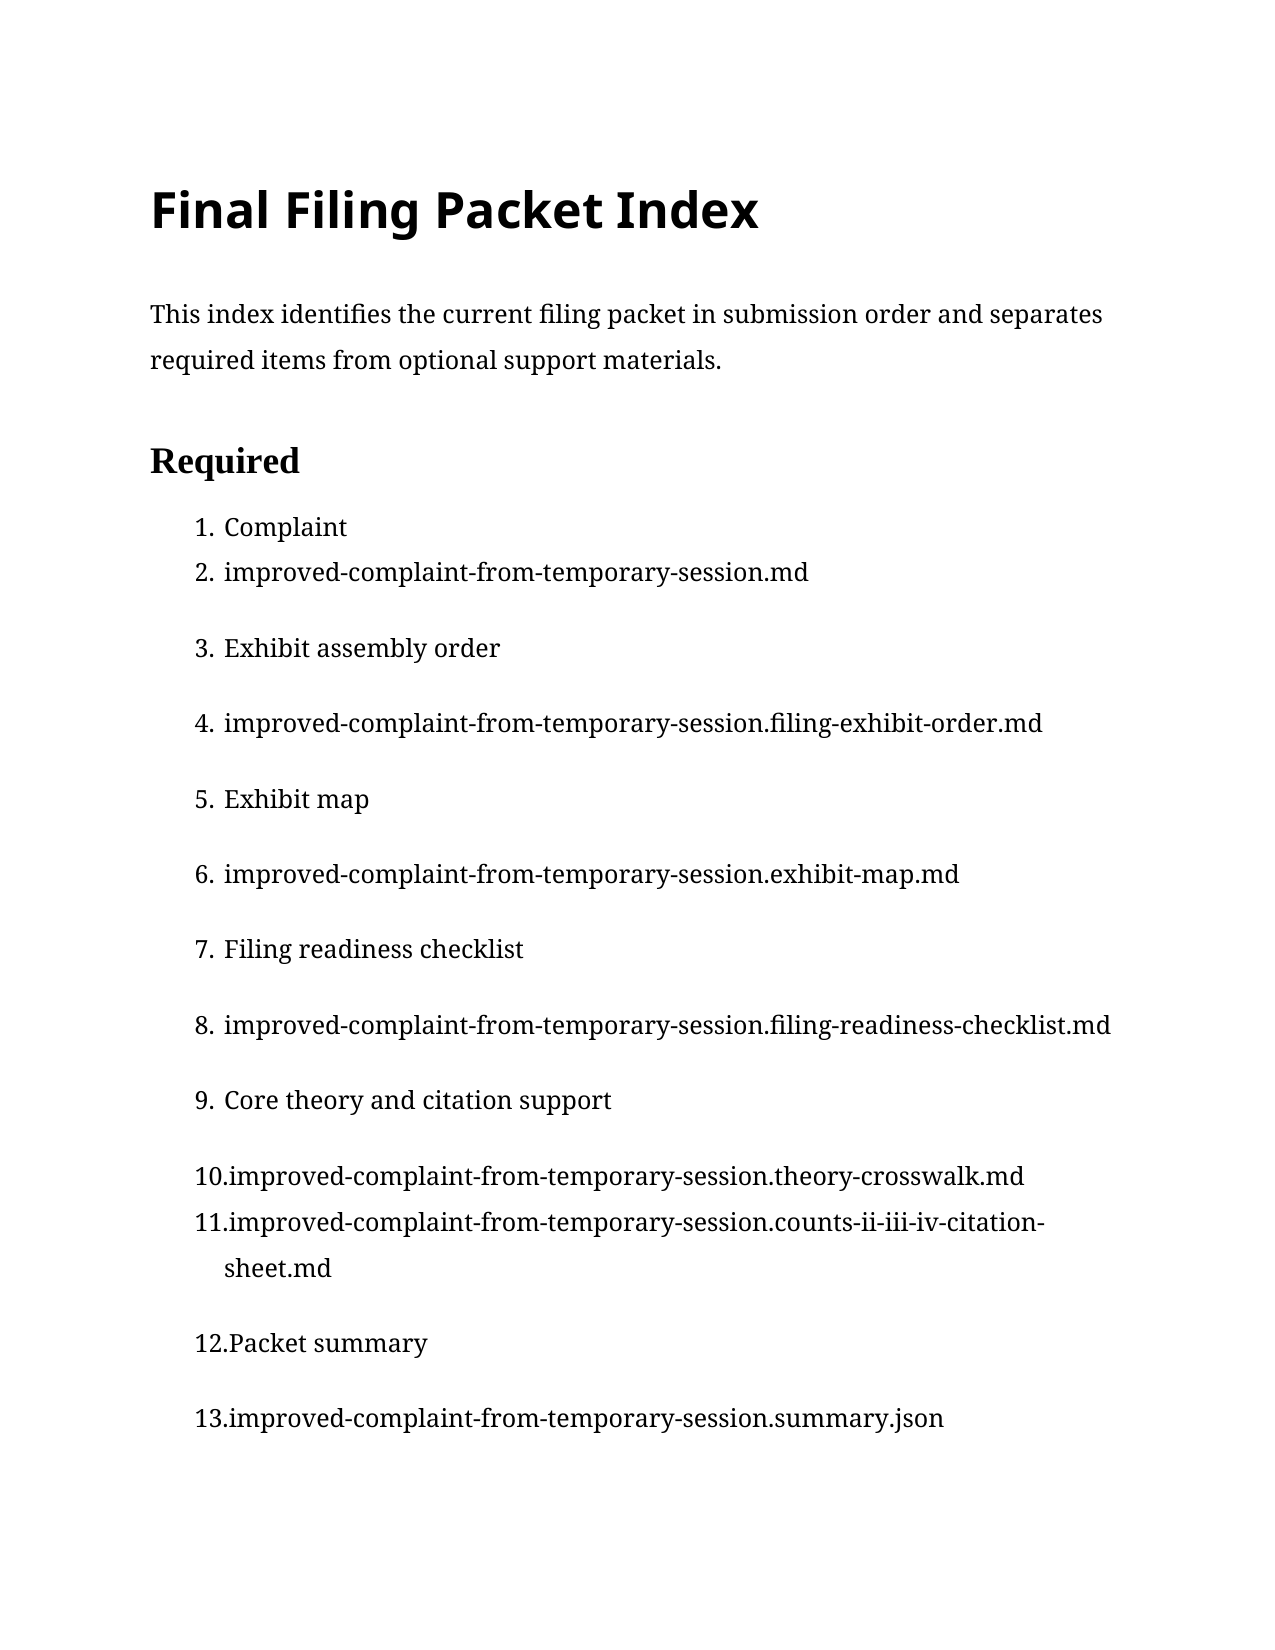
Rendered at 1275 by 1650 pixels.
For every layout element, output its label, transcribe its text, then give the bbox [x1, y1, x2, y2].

list improved-complaint-from-temporary-session.md [194, 555, 1125, 589]
subtitle Required [150, 438, 1125, 482]
subtitle Final Filing Packet Index [150, 175, 1125, 243]
list Complaint [194, 509, 1125, 543]
list improved-complaint-from-temporary-session.filing-readiness-checklist.md [194, 1008, 1125, 1042]
list improved-complaint-from-temporary-session.counts-ii-iii-iv-citation-sheet.md [194, 1204, 1125, 1284]
text This index identifies the current filing packet in submission order and separates required items from optional support materials. [150, 296, 1125, 376]
list Filing readiness checklist [194, 932, 1125, 966]
list Core theory and citation support [194, 1083, 1125, 1117]
list Exhibit assembly order [194, 631, 1125, 664]
list improved-complaint-from-temporary-session.theory-crosswalk.md [194, 1158, 1125, 1192]
list improved-complaint-from-temporary-session.summary.json [194, 1401, 1125, 1435]
list improved-complaint-from-temporary-session.filing-exhibit-order.md [194, 706, 1125, 740]
list Exhibit map [194, 781, 1125, 815]
list Packet summary [194, 1326, 1125, 1360]
list improved-complaint-from-temporary-session.exhibit-map.md [194, 857, 1125, 891]
